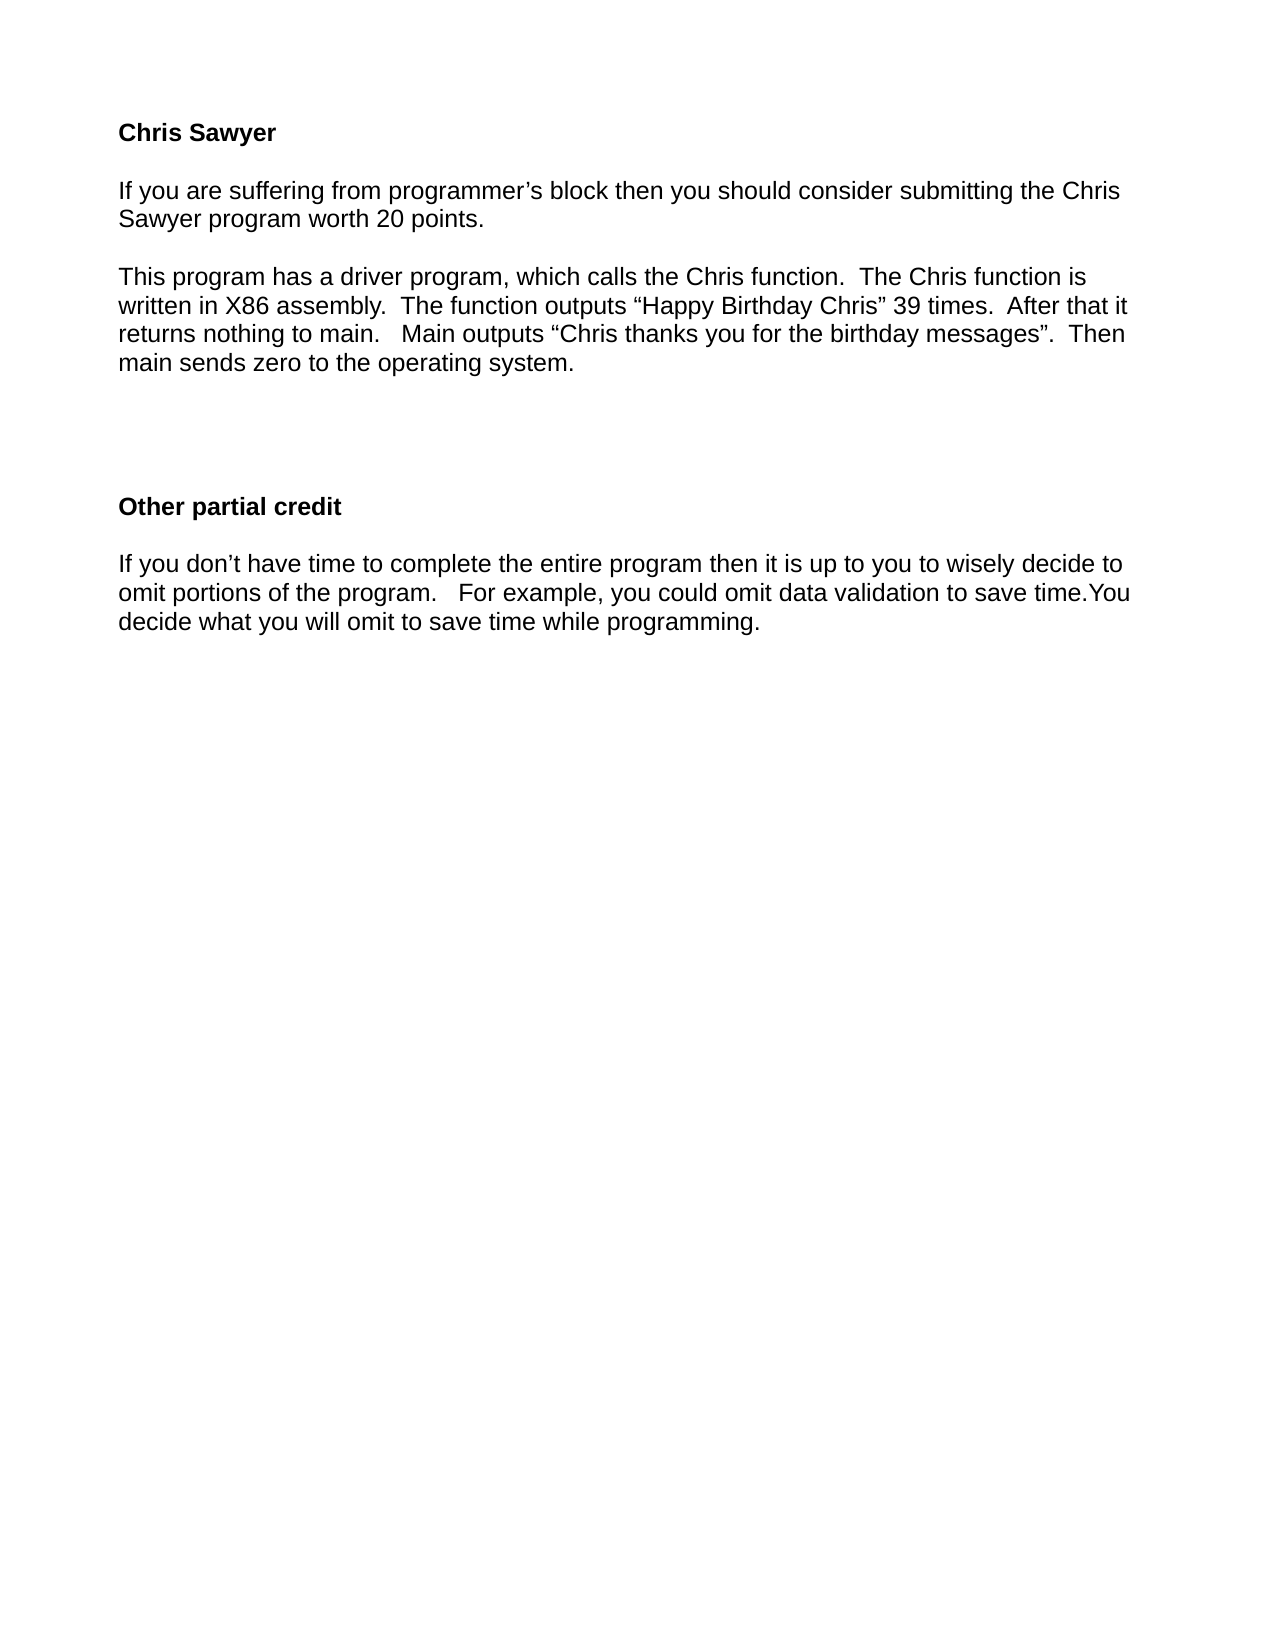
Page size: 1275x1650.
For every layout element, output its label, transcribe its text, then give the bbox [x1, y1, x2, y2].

text This program has a driver program, which calls the Chris function. The Chris function is written in X86 assembly. The function outputs “Happy Birthday Chris” 39 times. After that it returns nothing to main. Main outputs “Chris thanks you for the birthday messages”. Then main sends zero to the operating system. [118, 262, 1157, 377]
text If you don’t have time to complete the entire program then it is up to you to wisely decide to omit portions of the program. For example, you could omit data validation to save time.You decide what you will omit to save time while programming. [118, 549, 1157, 636]
text If you are suffering from programmer’s block then you should consider submitting the Chris Sawyer program worth 20 points. [118, 176, 1157, 233]
text Chris Sawyer [118, 118, 1157, 147]
text Other partial credit [118, 492, 1157, 521]
